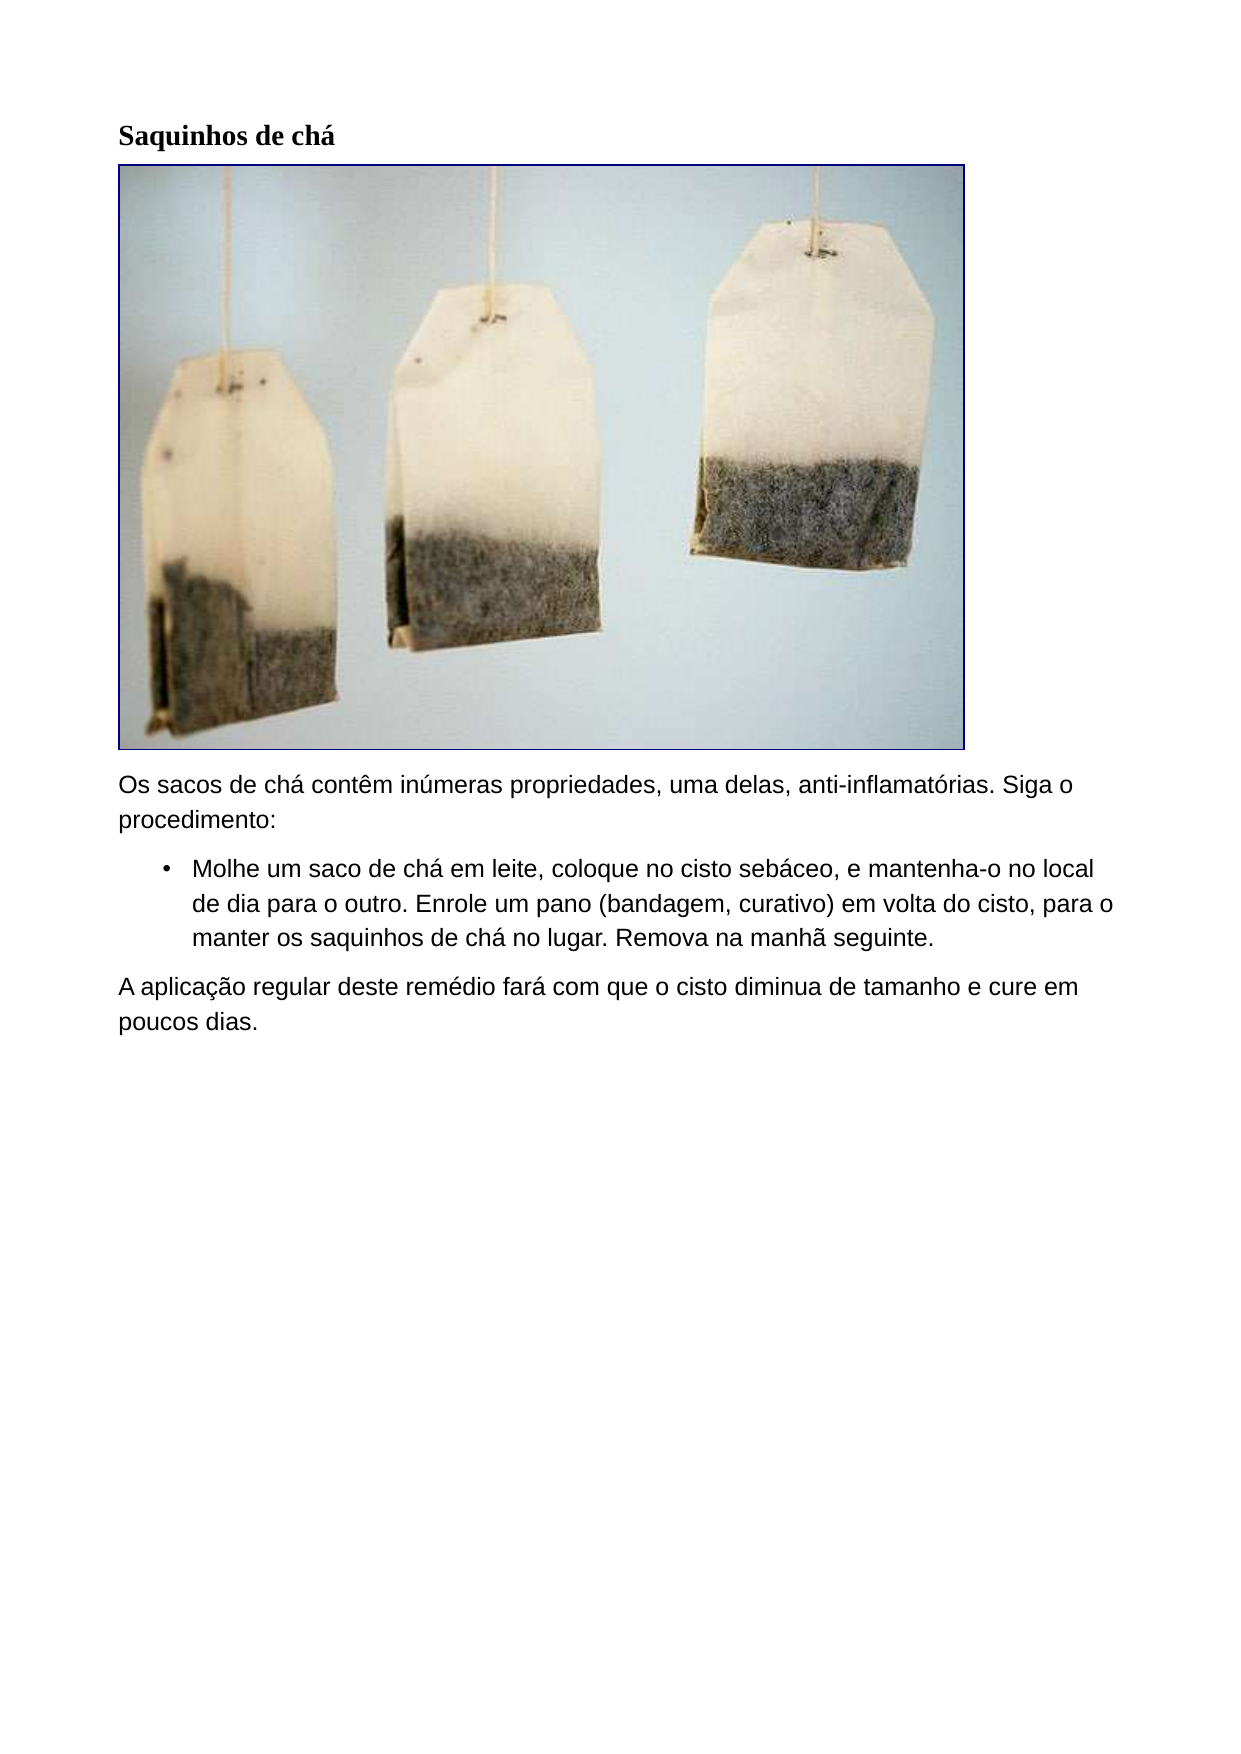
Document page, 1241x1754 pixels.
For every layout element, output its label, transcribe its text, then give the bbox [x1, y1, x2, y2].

picture [120, 166, 963, 749]
subtitle Saquinhos de chá [118, 118, 1122, 152]
text A aplicação regular deste remédio fará com que o cisto diminua de tamanho e cure em poucos dias. [118, 972, 1122, 1035]
list Molhe um saco de chá em leite, coloque no cisto sebáceo, e mantenha-o no local de dia para o outro. Enrole um pano (bandagem, curativo) em volta do cisto, para o manter os saquinhos de chá no lugar. Remova na manhã seguinte. [162, 854, 1122, 952]
text Os sacos de chá contêm inúmeras propriedades, uma delas, anti-inflamatórias. Siga o procedimento: [118, 770, 1122, 834]
